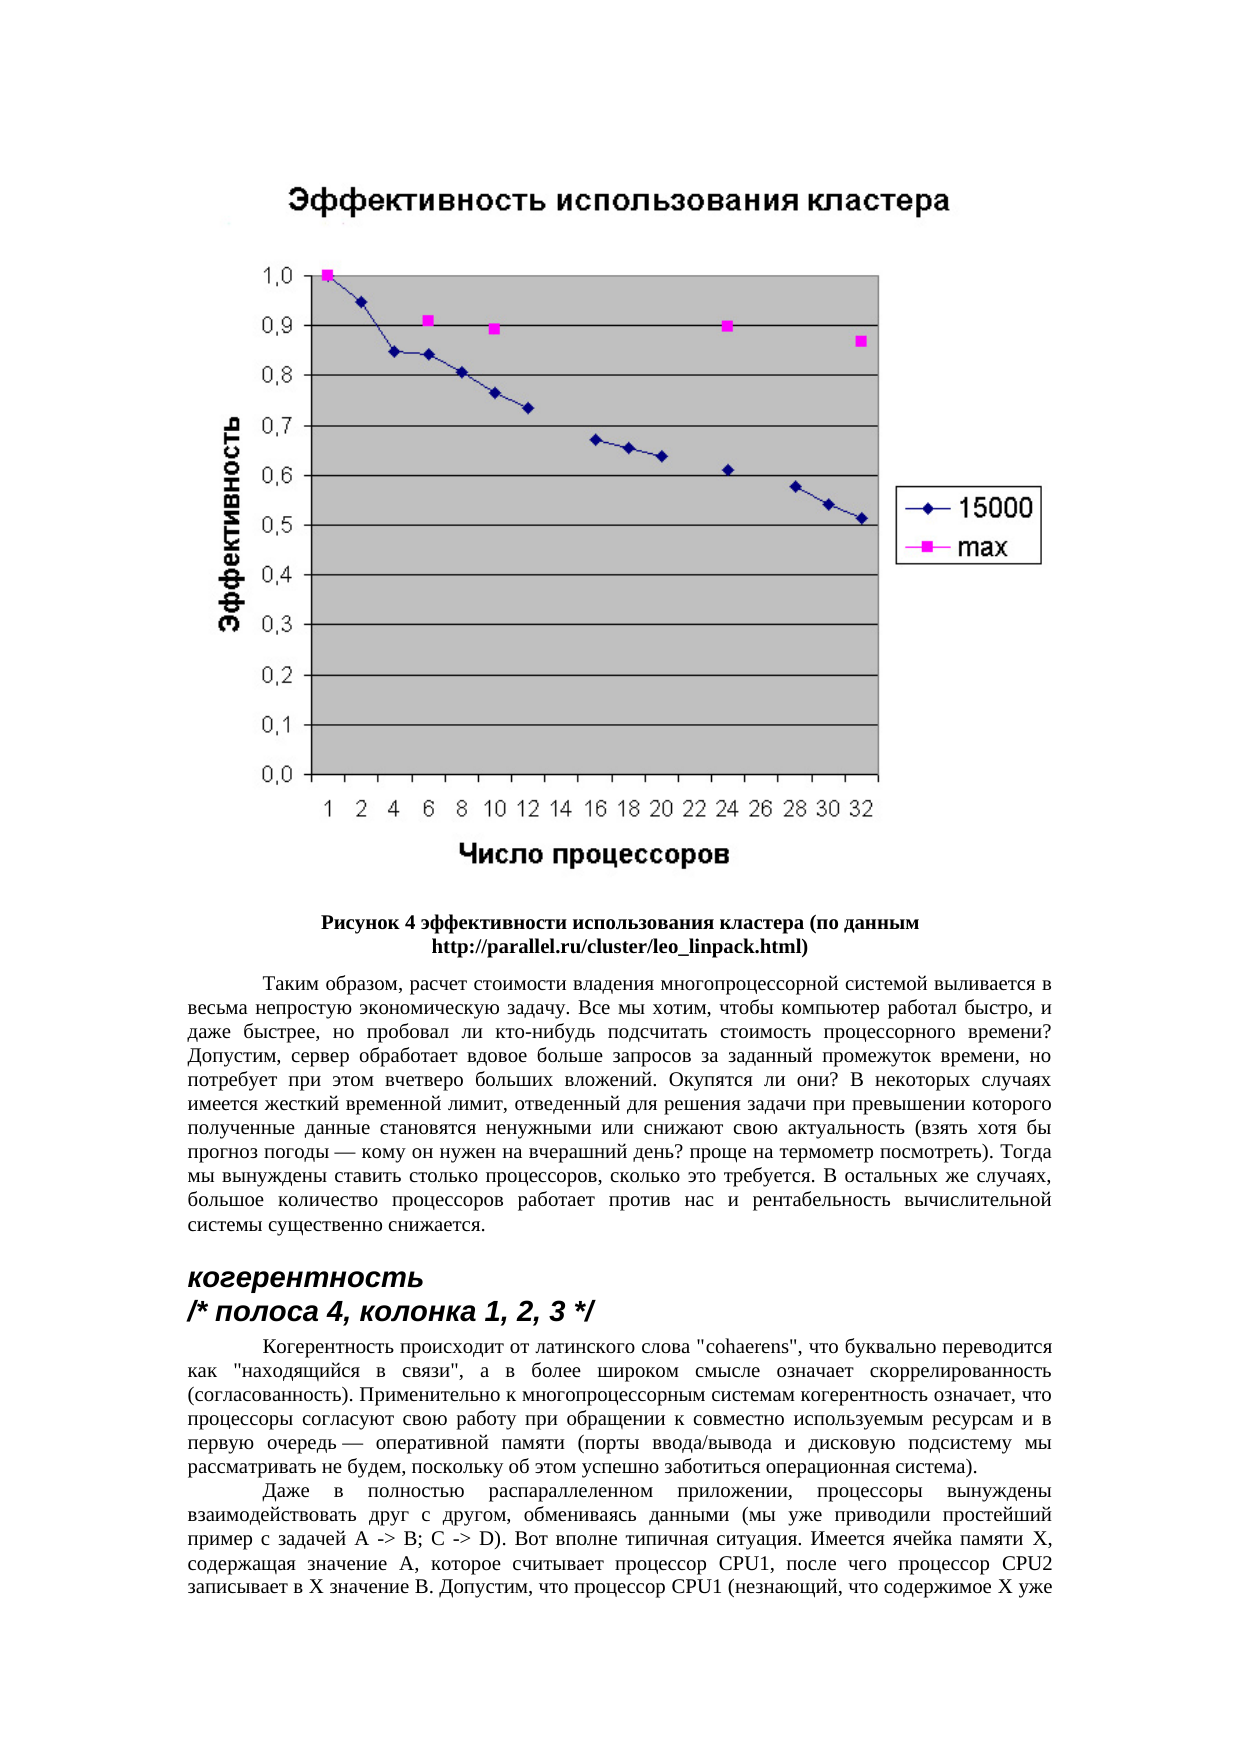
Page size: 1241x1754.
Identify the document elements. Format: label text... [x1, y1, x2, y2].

subtitle когерентность /* полоса 4, колонка 1, 2, 3 */ [187, 1261, 1053, 1328]
text Рисунок 4 эффективности использования кластера (по данным http://parallel.ru/cluster/leo_linpack.html) [187, 910, 1053, 958]
picture [187, 150, 1053, 898]
text Таким образом, расчет стоимости владения многопроцессорной системой выливается в весьма непростую экономическую задачу. Все мы хотим, чтобы компьютер работал быстро, и даже быстрее, но пробовал ли кто-нибудь подсчитать стоимость процессорного времени? Допустим, сервер обработает вдовое больше запросов за заданный промежуток времени, но потребует при этом вчетверо больших вложений. Окупятся ли они? В некоторых случаях имеется жесткий временной лимит, отведенный для решения задачи при превышении которого полученные данные становятся ненужными или снижают свою актуальность (взять хотя бы прогноз погоды — кому он нужен на вчерашний день? проще на термометр посмотреть). Тогда мы вынуждены ставить столько процессоров, сколько это требуется. В остальных же случаях, большое количество процессоров работает против нас и рентабельность вычислительной системы существенно снижается. [187, 971, 1053, 1236]
text Даже в полностью распараллеленном приложении, процессоры вынуждены взаимодействовать друг с другом, обмениваясь данными (мы уже приводили простейший пример с задачей A -> B; C -> D). Вот вполне типичная ситуация. Имеется ячейка памяти X, содержащая значение A, которое считывает процессор CPU1, после чего процессор CPU2 записывает в X значение B. Допустим, что процессор CPU1 (незнающий, что содержимое X уже [187, 1478, 1053, 1598]
text Когерентность происходит от латинского слова "cohaerens", что буквально переводится как "находящийся в связи", а в более широком смысле означает скоррелированность (согласованность). Применительно к многопроцессорным системам когерентность означает, что процессоры согласуют свою работу при обращении к совместно используемым ресурсам и в первую очередь — оперативной памяти (порты ввода/вывода и дисковую подсистему мы рассматривать не будем, поскольку об этом успешно заботиться операционная система). [187, 1334, 1053, 1478]
